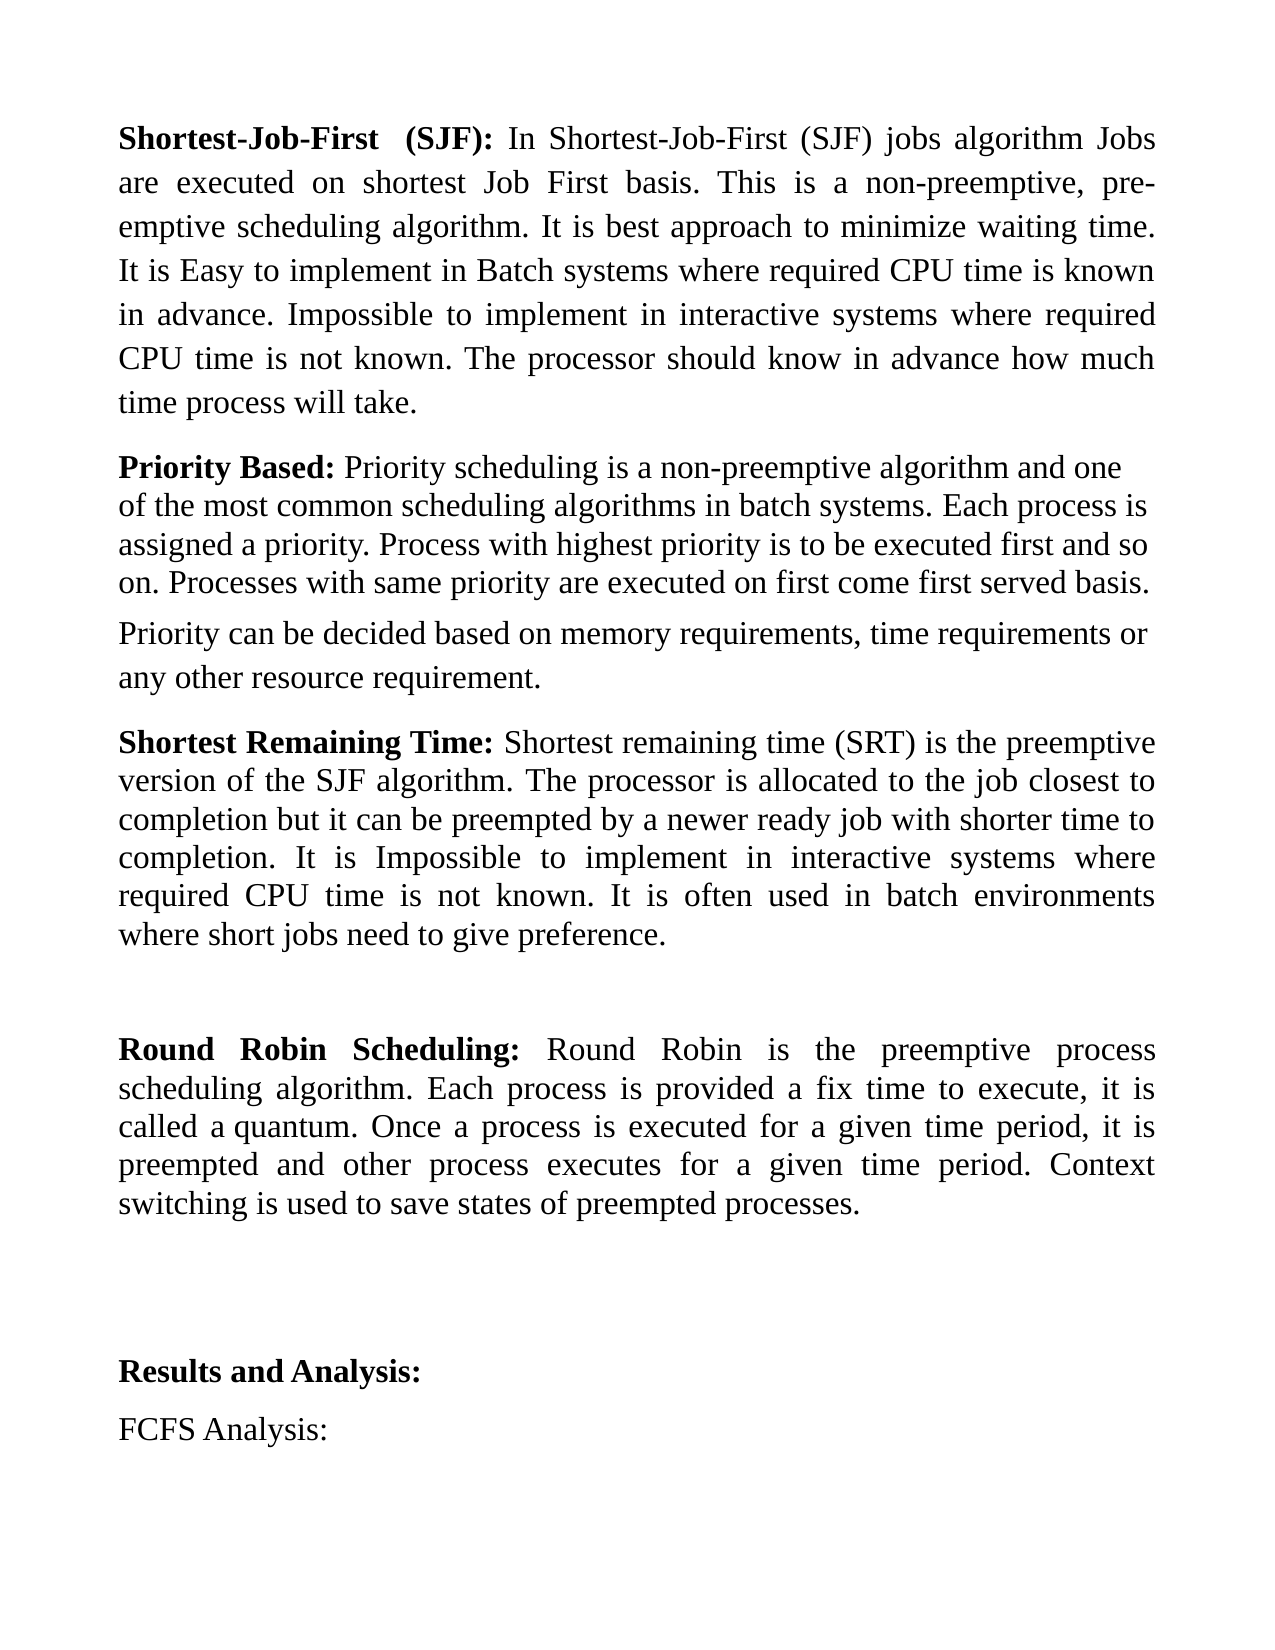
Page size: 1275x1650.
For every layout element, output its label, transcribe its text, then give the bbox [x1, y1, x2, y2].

text FCFS Analysis: [118, 1410, 1157, 1448]
subtitle Shortest Remaining Time: Shortest remaining time (SRT) is the preemptive version of the SJF algorithm. The processor is allocated to the job closest to completion but it can be preempted by a newer ready job with shorter time to completion. It is Impossible to implement in interactive systems where required CPU time is not known. It is often used in batch environments where short jobs need to give preference. [118, 722, 1157, 952]
text Shortest-Job-First (SJF): In Shortest-Job-First (SJF) jobs algorithm Jobs are executed on shortest Job First basis. This is a non-preemptive, pre-emptive scheduling algorithm. It is best approach to minimize waiting time. It is Easy to implement in Batch systems where required CPU time is known in advance. Impossible to implement in interactive systems where required CPU time is not known. The processor should know in advance how much time process will take. [118, 118, 1157, 421]
text Results and Analysis: [118, 1351, 1157, 1389]
subtitle Priority Based: Priority scheduling is a non-preemptive algorithm and one of the most common scheduling algorithms in batch systems. Each process is assigned a priority. Process with highest priority is to be executed first and so on. Processes with same priority are executed on first come first served basis. [118, 447, 1157, 601]
subtitle Round Robin Scheduling: Round Robin is the preemptive process scheduling algorithm. Each process is provided a fix time to execute, it is called a quantum. Once a process is executed for a given time period, it is preempted and other process executes for a given time period. Context switching is used to save states of preempted processes. [118, 1029, 1157, 1221]
text Priority can be decided based on memory requirements, time requirements or any other resource requirement. [118, 613, 1157, 696]
